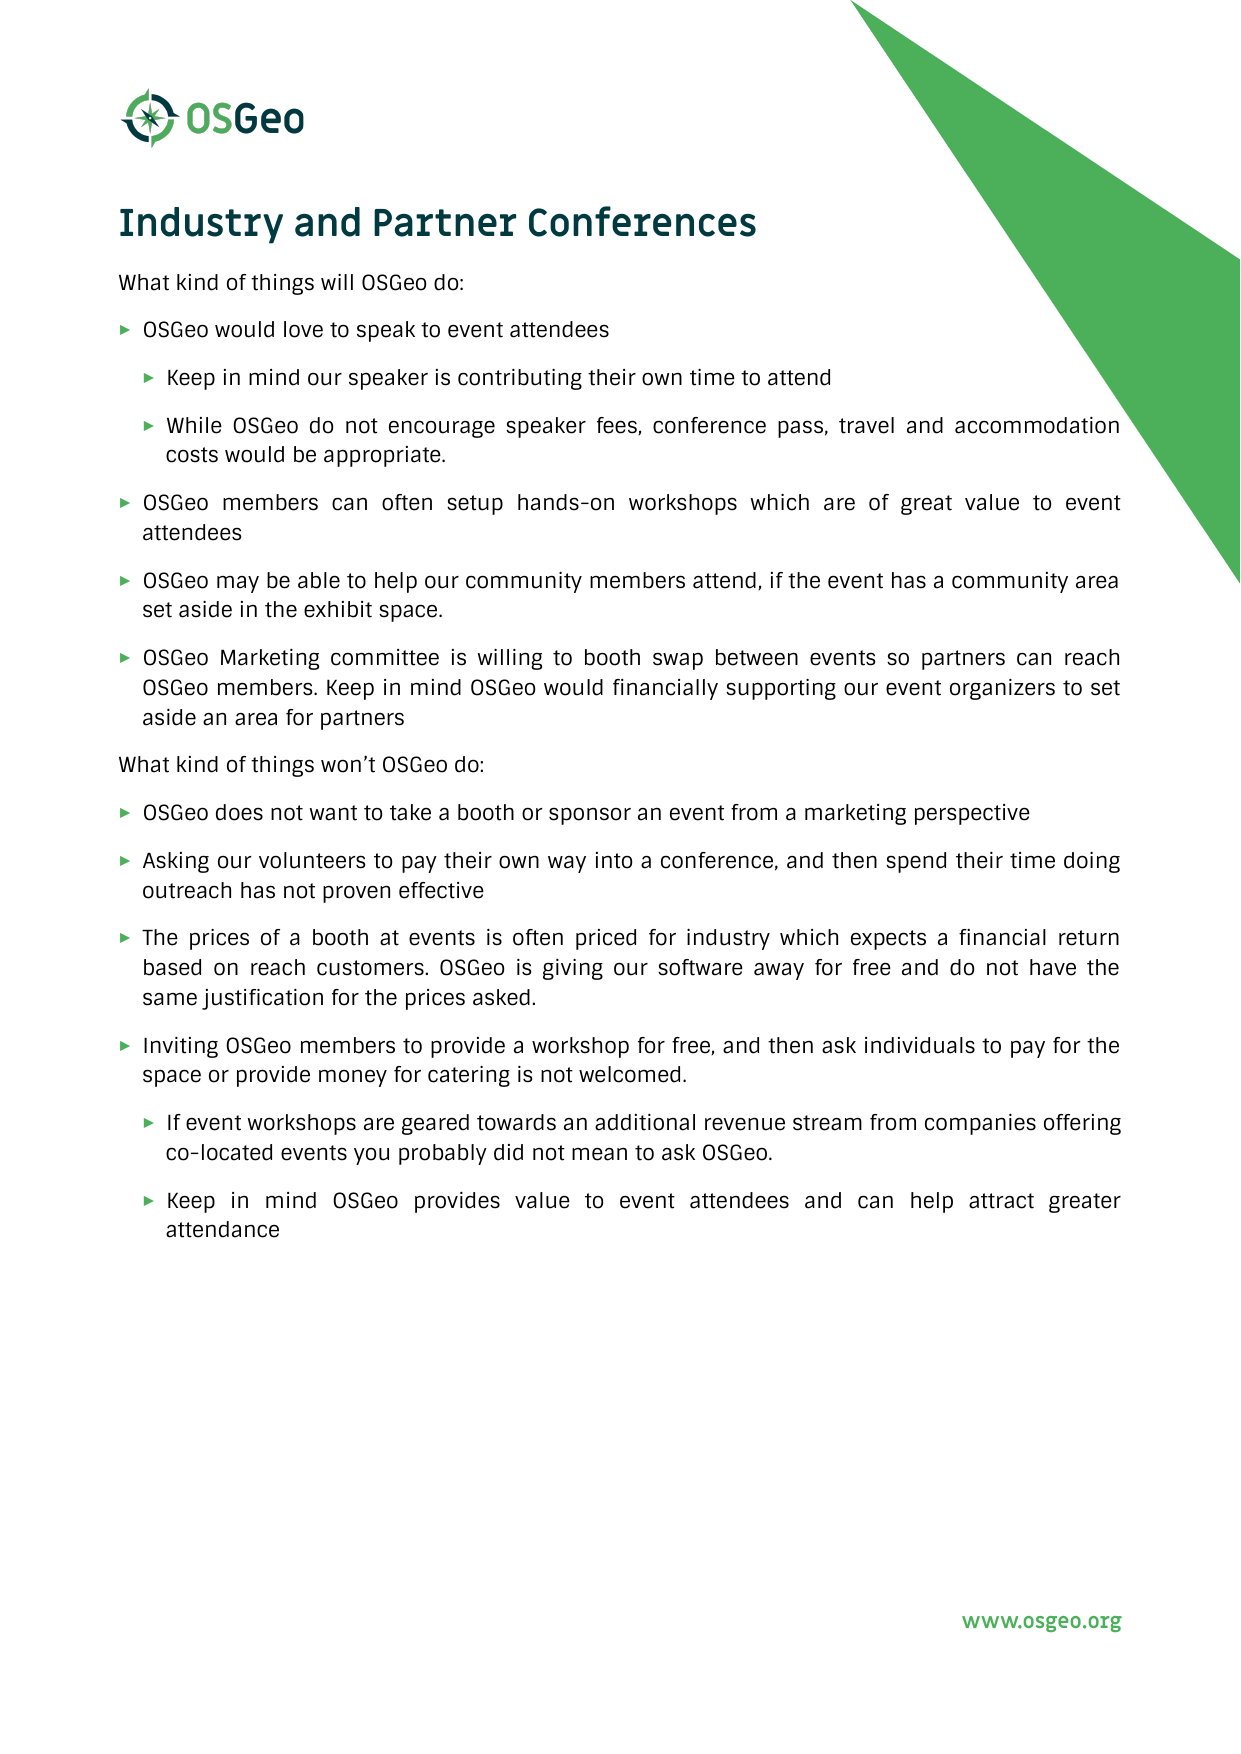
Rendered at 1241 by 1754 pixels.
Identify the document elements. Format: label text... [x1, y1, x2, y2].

list OSGeo Marketing committee is willing to booth swap between events so partners can reach OSGeo members. Keep in mind OSGeo would financially supporting our event organizers to set aside an area for partners [118, 645, 1122, 732]
text What kind of things will OSGeo do: [118, 269, 1048, 297]
text What kind of things won’t OSGeo do: [118, 752, 1122, 779]
list OSGeo would love to speak to event attendees [118, 317, 1079, 344]
subtitle Industry and Partner Conferences [118, 200, 1015, 249]
list While OSGeo do not encourage speaker fees, conference pass, travel and accommodation costs would be appropriate. [142, 412, 1122, 469]
list OSGeo does not want to take a booth or sponsor an event from a marketing perspective [118, 800, 1122, 827]
list The prices of a booth at events is often priced for industry which expects a financial return based on reach customers. OSGeo is giving our software away for free and do not have the same justification for the prices asked. [118, 925, 1122, 1012]
list Keep in mind OSGeo provides value to event attendees and can help attract greater attendance [142, 1187, 1122, 1244]
list Inviting OSGeo members to provide a workshop for free, and then ask individuals to pay for the space or provide money for catering is not welcomed. [118, 1032, 1122, 1089]
picture [120, 88, 304, 148]
list Keep in mind our speaker is contributing their own time to attend [142, 365, 1111, 392]
list If event workshops are geared towards an additional revenue stream from companies offering co-located events you probably did not mean to ask OSGeo. [142, 1110, 1122, 1167]
list Asking our volunteers to pay their own way into a conference, and then spend their time doing outreach has not proven effective [118, 847, 1122, 904]
list OSGeo may be able to help our community members attend, if the event has a community area set aside in the exhibit space. [118, 567, 1122, 624]
list OSGeo members can often setup hands-on workshops which are of great value to event attendees [118, 490, 1122, 547]
